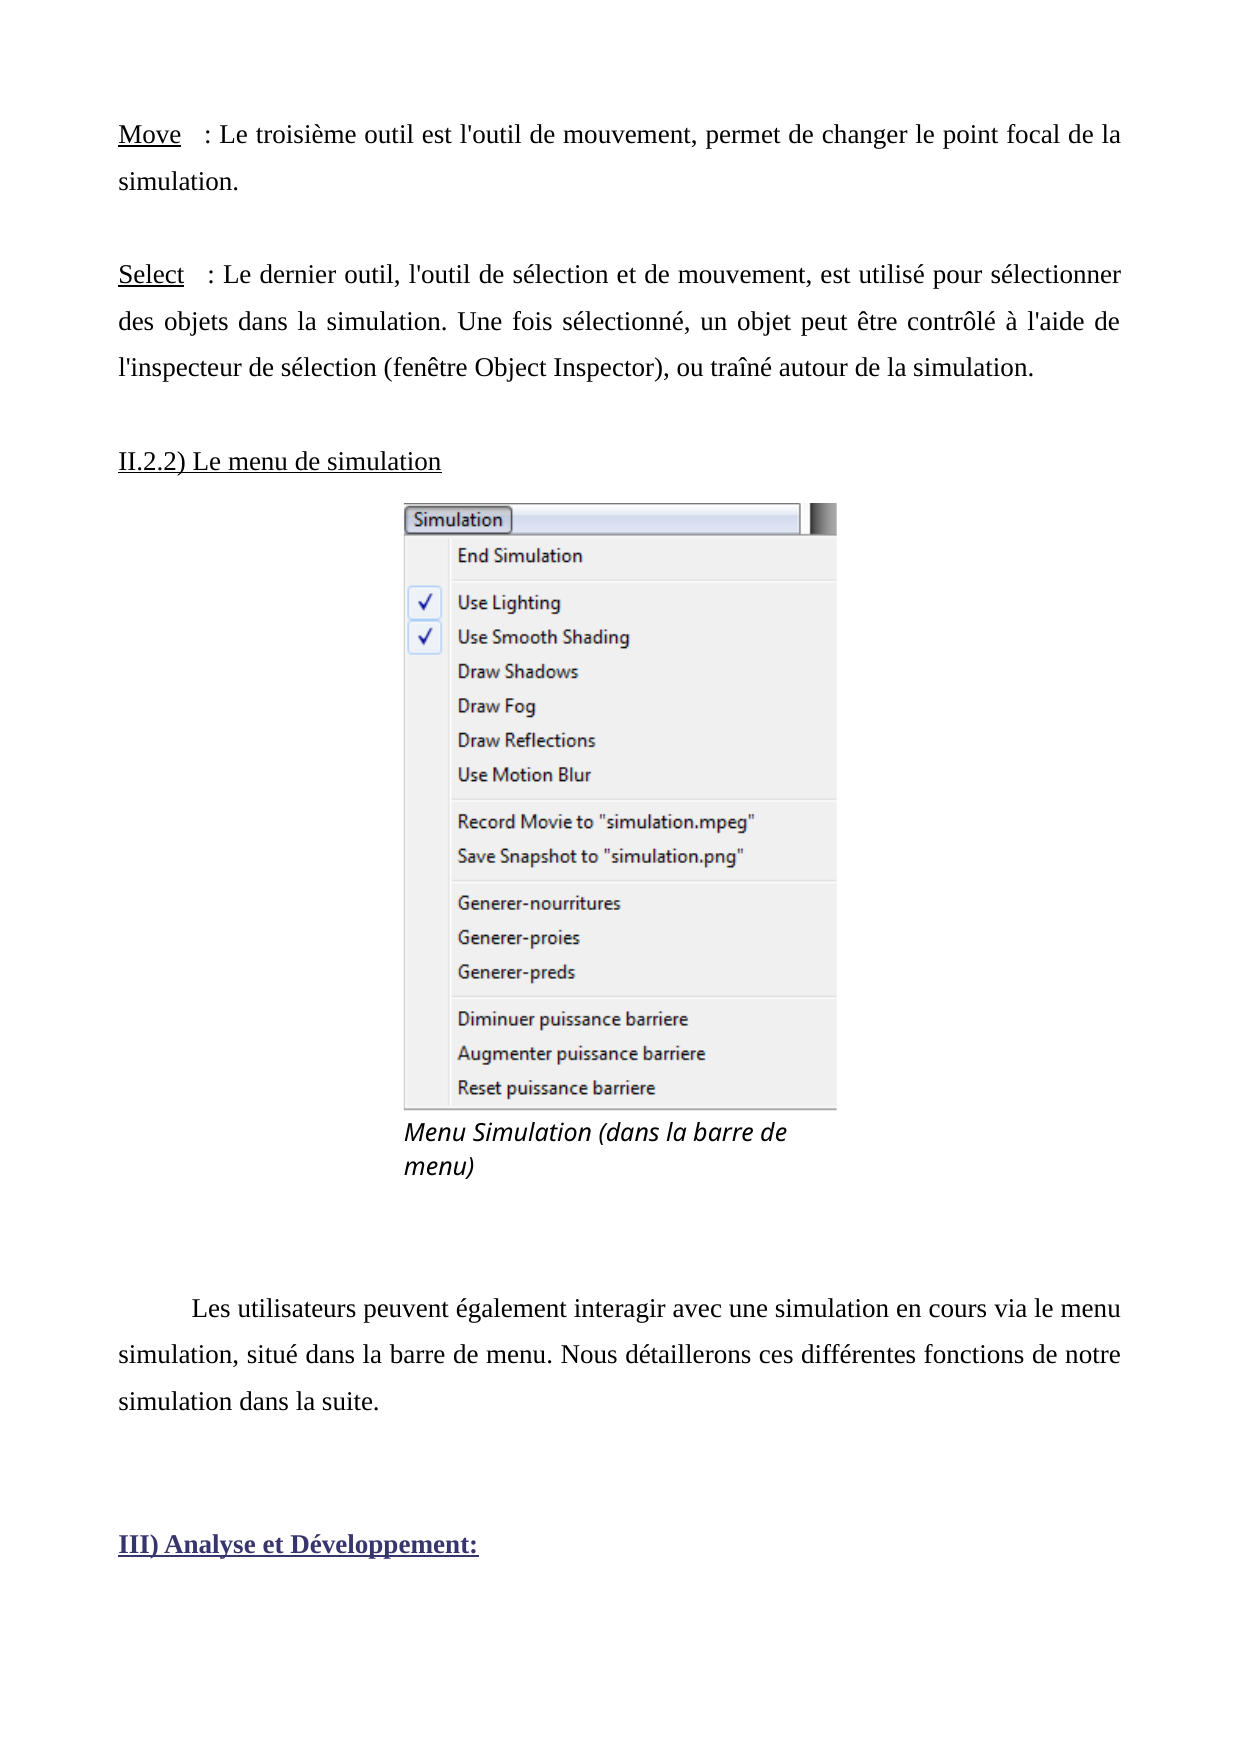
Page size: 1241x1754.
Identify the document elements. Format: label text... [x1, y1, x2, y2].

text ﻿Select : Le dernier outil, l'outil de sélection et de mouvement, est utilisé pour sélectionner des objets dans la simulation. Une fois sélectionné, un objet peut être contrôlé à l'aide de l'inspecteur de sélection (fenêtre Object Inspector), ou traîné autour de la simulation. [118, 258, 1122, 382]
text II.2.2) Le menu de simulation [118, 445, 1122, 476]
text Menu Simulation (dans la barre de menu) [404, 1115, 836, 1183]
picture [403, 503, 837, 1115]
text ﻿Move : Le troisième outil est l'outil de mouvement, permet de changer le point focal de la simulation. [118, 118, 1122, 196]
text III) Analyse et Développement: [118, 1528, 1122, 1559]
text Les utilisateurs peuvent également interagir avec une simulation en cours via le menu simulation, situé dans la barre de menu. Nous détaillerons ces différentes fonctions de notre simulation dans la suite. [118, 1292, 1122, 1416]
